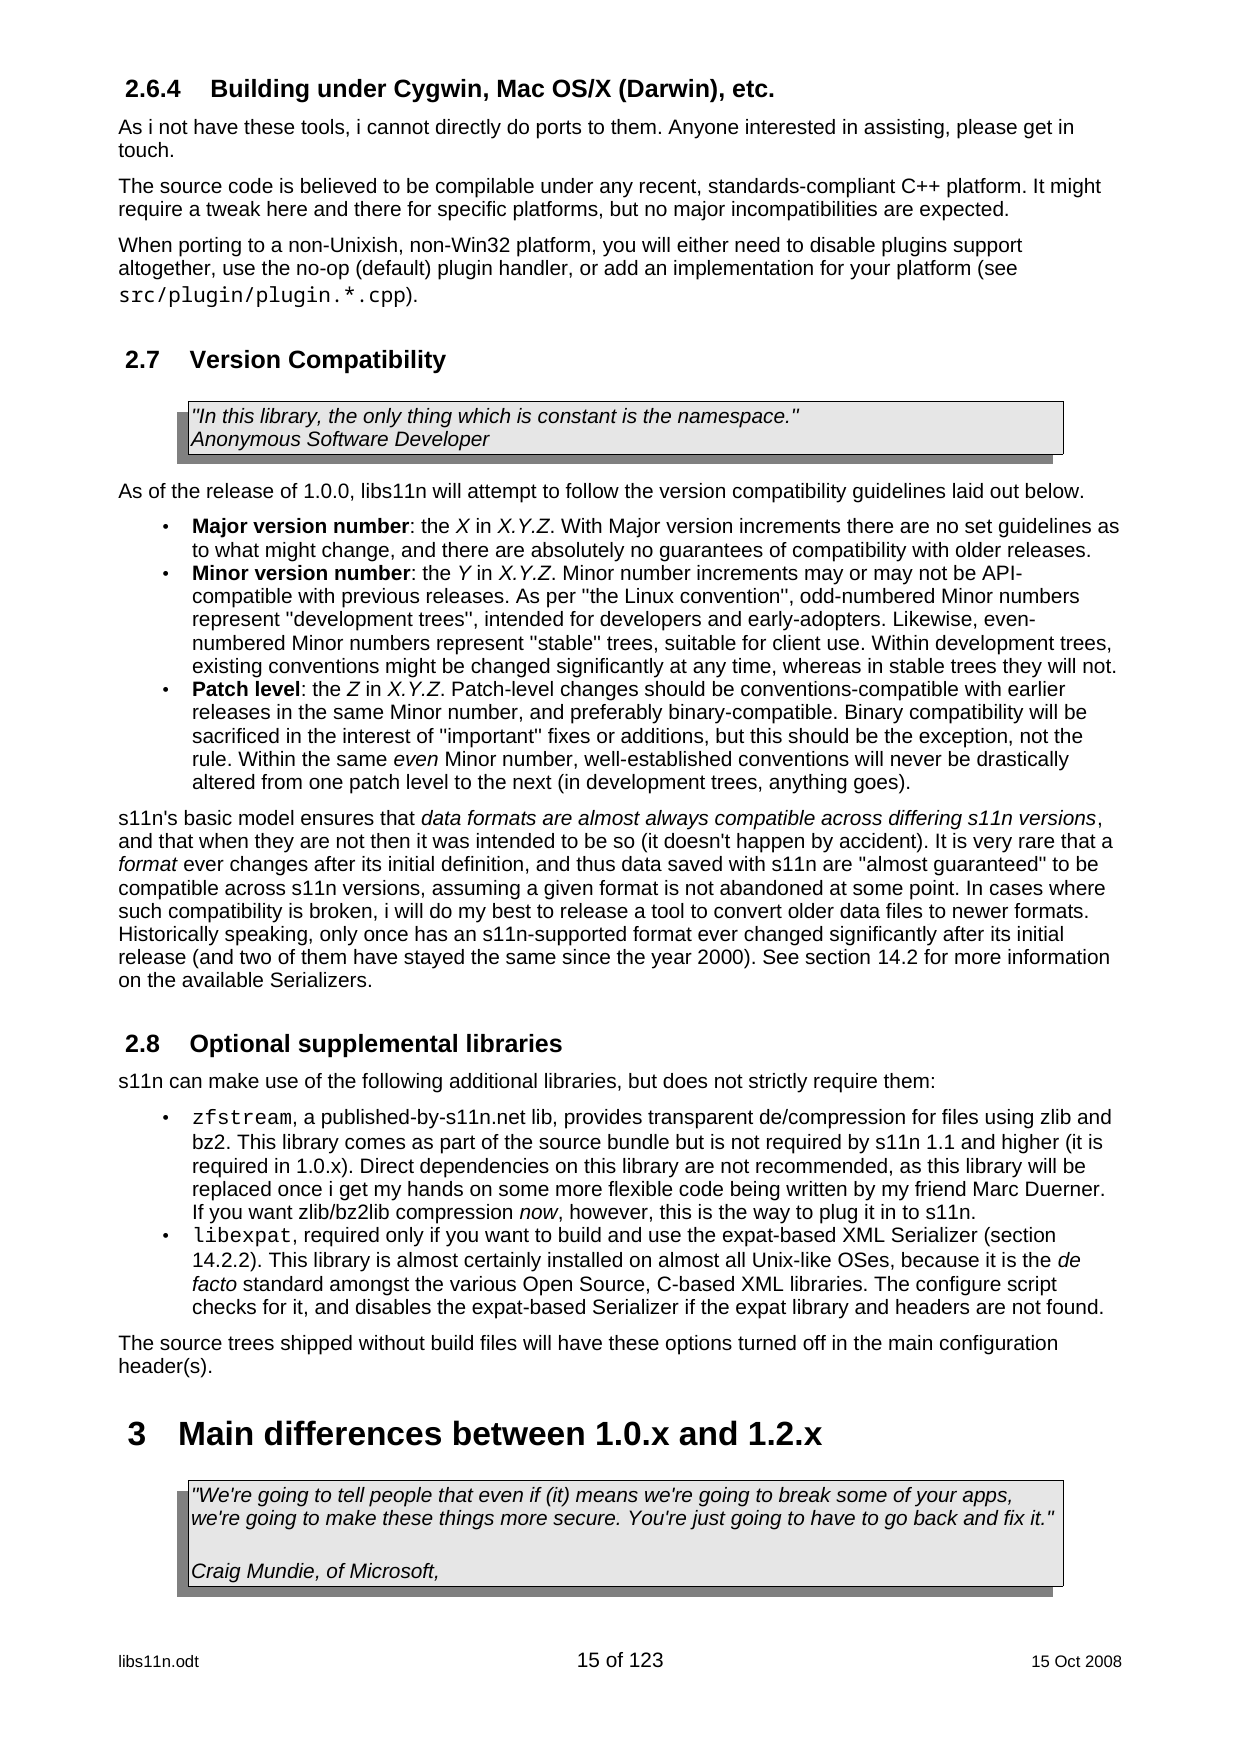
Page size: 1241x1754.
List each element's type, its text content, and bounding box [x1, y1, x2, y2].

text The source code is believed to be compilable under any recent, standards-compliant C++ platform. It might require a tweak here and there for specific platforms, but no major incompatibilities are expected. [118, 174, 1122, 221]
list Major version number: the X in X.Y.Z. With Major version increments there are no set guidelines as to what might change, and there are absolutely no guarantees of compatibility with older releases. [162, 515, 1122, 562]
text As i not have these tools, i cannot directly do ports to them. Anyone interested in assisting, please get in touch. [118, 115, 1122, 162]
text s11n's basic model ensures that data formats are almost always compatible across differing s11n versions, and that when they are not then it was intended to be so (it doesn't happen by accident). It is very rare that a format ever changes after its initial definition, and thus data saved with s11n are ''almost guaranteed'' to be compatible across s11n versions, assuming a given format is not abandoned at some point. In cases where such compatibility is broken, i will do my best to release a tool to convert older data files to newer formats. Historically speaking, only once has an s11n-supported format ever changed significantly after its initial release (and two of them have stayed the same since the year 2000). See section 14.2 for more information on the available Serializers. [118, 806, 1122, 992]
text When porting to a non-Unixish, non-Win32 platform, you will either need to disable plugins support altogether, use the no-op (default) plugin handler, or add an implementation for your platform (see src/plugin/plugin.*.cpp). [118, 233, 1122, 308]
text "We're going to tell people that even if (it) means we're going to break some of your apps, we're going to make these things more secure. You're just going to have to go back and fix it." [189, 1481, 1063, 1530]
list Minor version number: the Y in X.Y.Z. Minor number increments may or may not be API-compatible with previous releases. As per ''the Linux convention'', odd-numbered Minor numbers represent ''development trees'', intended for developers and early-adopters. Likewise, even-numbered Minor numbers represent ''stable'' trees, suitable for client use. Within development trees, existing conventions might be changed significantly at any time, whereas in stable trees they will not. [162, 562, 1122, 678]
text Craig Mundie, of Microsoft, [189, 1557, 1063, 1586]
subtitle Version Compatibility [118, 346, 1122, 374]
subtitle Main differences between 1.0.x and 1.2.x [118, 1415, 1122, 1453]
text ''In this library, the only thing which is constant is the namespace.'' Anonymous Software Developer [189, 402, 1063, 454]
list Patch level: the Z in X.Y.Z. Patch-level changes should be conventions-compatible with earlier releases in the same Minor number, and preferably binary-compatible. Binary compatibility will be sacrificed in the interest of ''important'' fixes or additions, but this should be the exception, not the rule. Within the same even Minor number, well-established conventions will never be drastically altered from one patch level to the next (in development trees, anything goes). [162, 678, 1122, 794]
text The source trees shipped without build files will have these options turned off in the main configuration header(s). [118, 1331, 1122, 1378]
text s11n can make use of the following additional libraries, but does not strictly require them: [118, 1070, 1122, 1093]
text As of the release of 1.0.0, libs11n will attempt to follow the version compatibility guidelines laid out below. [118, 479, 1122, 503]
subtitle Building under Cygwin, Mac OS/X (Darwin), etc. [118, 75, 1122, 103]
list zfstream, a published-by-s11n.net lib, provides transparent de/compression for files using zlib and bz2. This library comes as part of the source bundle but is not required by s11n 1.1 and higher (it is required in 1.0.x). Direct dependencies on this library are not recommended, as this library will be replaced once i get my hands on some more flexible code being written by my friend Marc Duerner. If you want zlib/bz2lib compression now, however, this is the way to plug it in to s11n. [162, 1106, 1122, 1224]
subtitle Optional supplemental libraries [118, 1030, 1122, 1058]
list libexpat, required only if you want to build and use the expat-based XML Serializer (section 14.2.2). This library is almost certainly installed on almost all Unix-like OSes, because it is the de facto standard amongst the various Open Source, C-based XML libraries. The configure script checks for it, and disables the expat-based Serializer if the expat library and headers are not found. [162, 1224, 1122, 1319]
